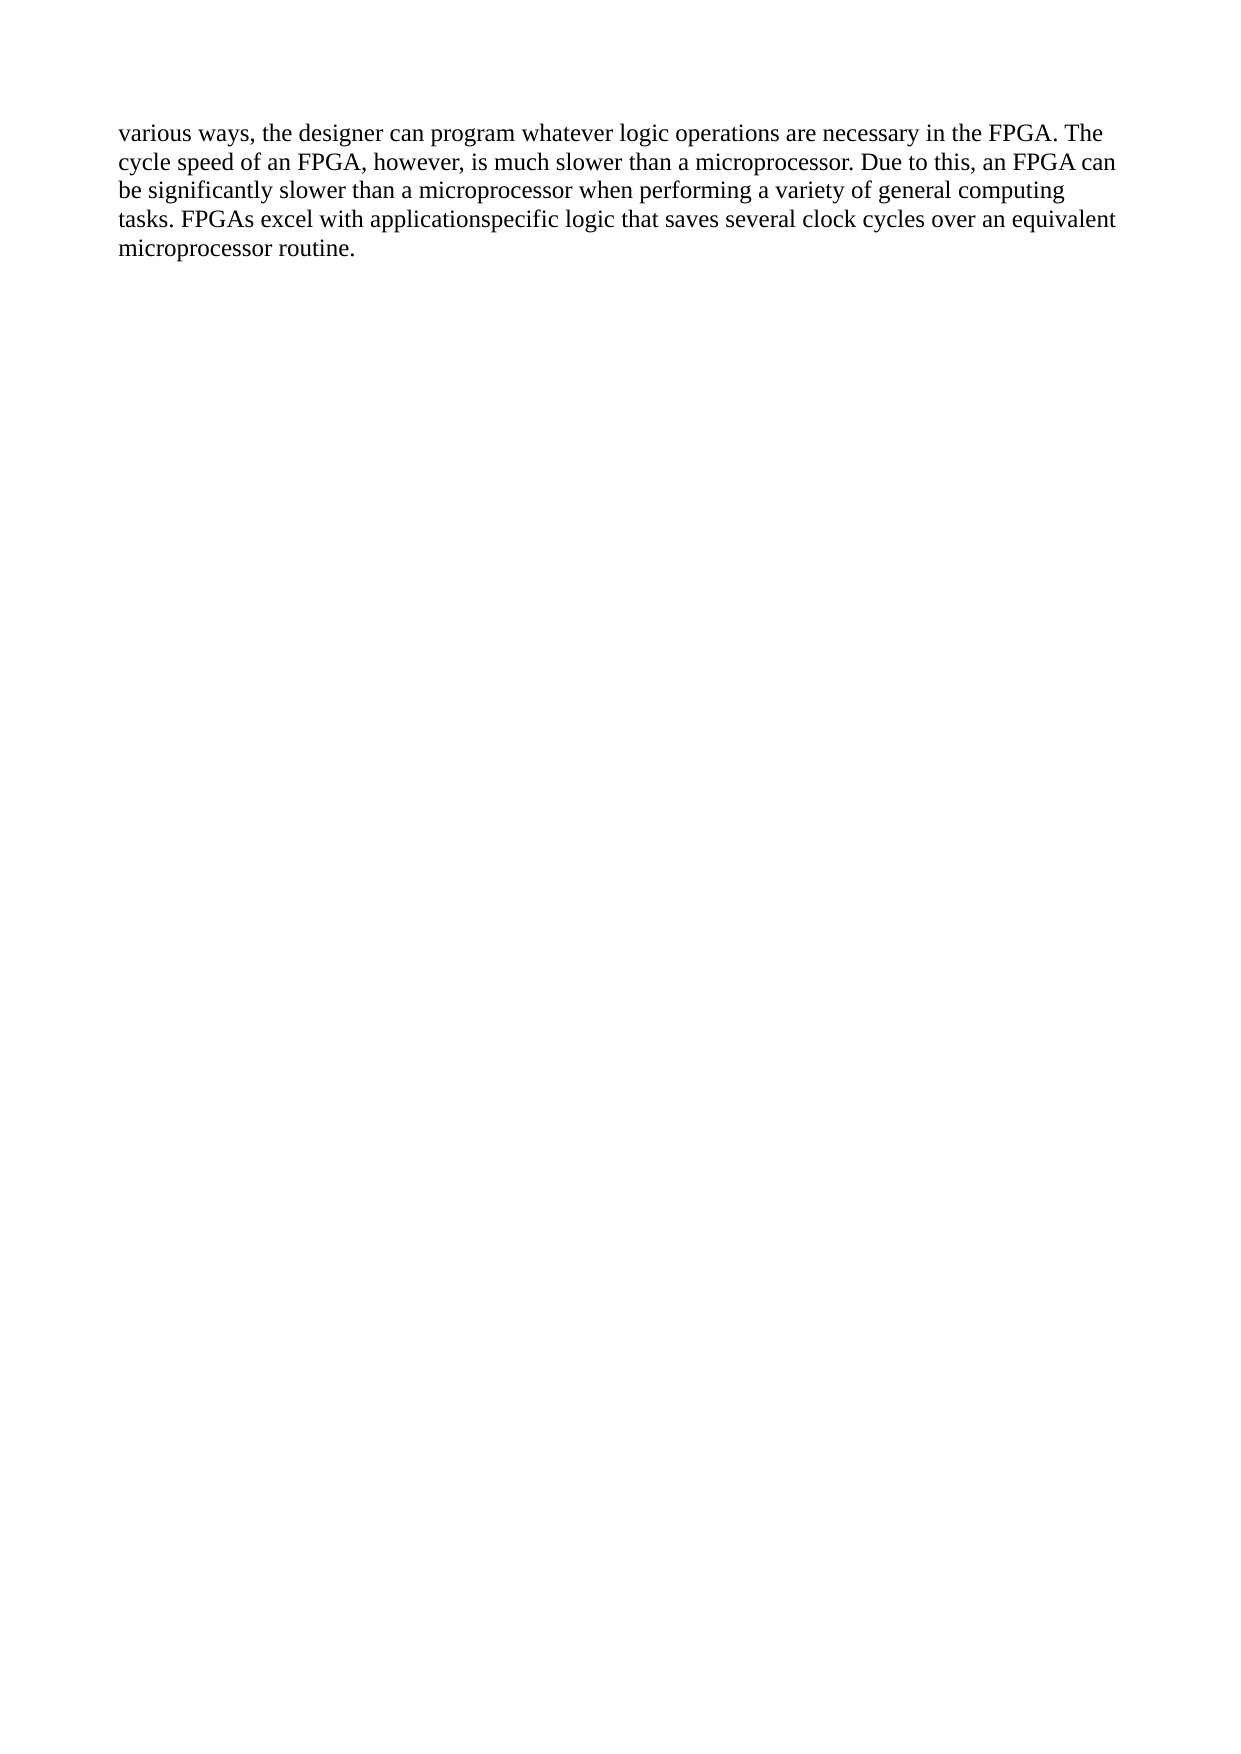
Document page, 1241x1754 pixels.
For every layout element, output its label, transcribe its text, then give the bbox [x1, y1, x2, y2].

text various ways, the designer can program whatever logic operations are necessary in the FPGA. The cycle speed of an FPGA, however, is much slower than a microprocessor. Due to this, an FPGA can be significantly slower than a microprocessor when performing a variety of general computing tasks. FPGAs excel with applicationspecific logic that saves several clock cycles over an equivalent microprocessor routine. [118, 118, 1122, 262]
